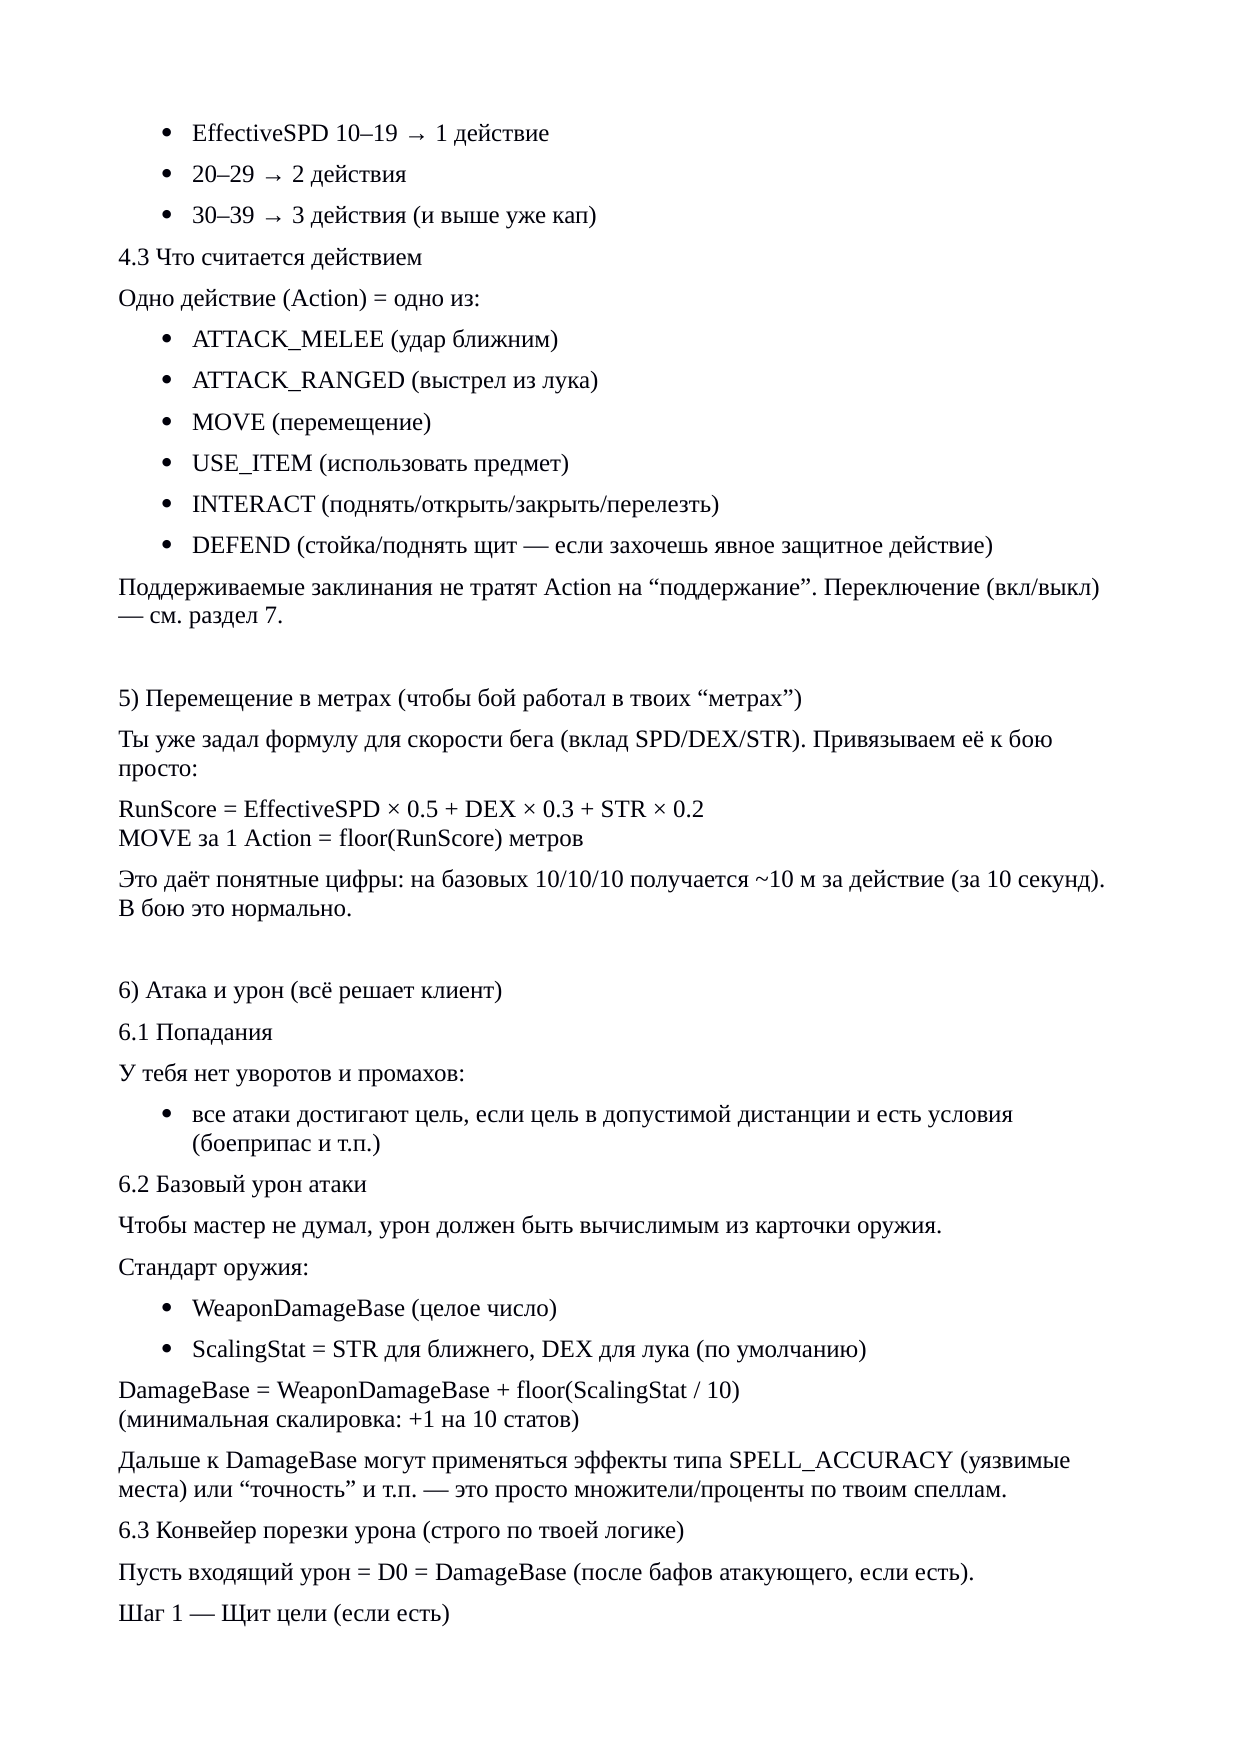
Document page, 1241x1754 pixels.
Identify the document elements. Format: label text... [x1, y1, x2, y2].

text Это даёт понятные цифры: на базовых 10/10/10 получается ~10 м за действие (за 10 секунд). В бою это нормально. [118, 864, 1122, 922]
text 5) Перемещение в метрах (чтобы бой работал в твоих “метрах”) [118, 683, 1122, 712]
text 6.2 Базовый урон атаки [118, 1169, 1122, 1198]
text Шаг 1 — Щит цели (если есть) [118, 1598, 1122, 1627]
text Чтобы мастер не думал, урон должен быть вычислимым из карточки оружия. [118, 1211, 1122, 1239]
list WeaponDamageBase (целое число) [162, 1293, 1122, 1322]
text 4.3 Что считается действием [118, 242, 1122, 271]
list DEFEND (стойка/поднять щит — если захочешь явное защитное действие) [162, 531, 1122, 559]
list ScalingStat = STR для ближнего, DEX для лука (по умолчанию) [162, 1334, 1122, 1363]
text 6.3 Конвейер порезки урона (строго по твоей логике) [118, 1516, 1122, 1544]
text Дальше к DamageBase могут применяться эффекты типа SPELL_ACCURACY (уязвимые места) или “точность” и т.п. — это просто множители/проценты по твоим спеллам. [118, 1446, 1122, 1503]
list 20–29 → 2 действия [162, 159, 1122, 188]
text 6.1 Попадания [118, 1017, 1122, 1046]
list 30–39 → 3 действия (и выше уже кап) [162, 201, 1122, 229]
text Стандарт оружия: [118, 1252, 1122, 1281]
text RunScore = EffectiveSPD × 0.5 + DEX × 0.3 + STR × 0.2 MOVE за 1 Action = floor(RunScore) метров [118, 794, 1122, 852]
text У тебя нет уворотов и промахов: [118, 1058, 1122, 1087]
list EffectiveSPD 10–19 → 1 действие [162, 118, 1122, 147]
text Поддерживаемые заклинания не тратят Action на “поддержание”. Переключение (вкл/выкл) — см. раздел 7. [118, 572, 1122, 629]
list USE_ITEM (использовать предмет) [162, 448, 1122, 477]
text DamageBase = WeaponDamageBase + floor(ScalingStat / 10) (минимальная скалировка: +1 на 10 статов) [118, 1376, 1122, 1433]
text Пусть входящий урон = D0 = DamageBase (после бафов атакующего, если есть). [118, 1557, 1122, 1586]
list все атаки достигают цель, если цель в допустимой дистанции и есть условия (боеприпас и т.п.) [162, 1099, 1122, 1157]
list ATTACK_RANGED (выстрел из лука) [162, 366, 1122, 394]
text Ты уже задал формулу для скорости бега (вклад SPD/DEX/STR). Привязываем её к бою просто: [118, 724, 1122, 782]
text 6) Атака и урон (всё решает клиент) [118, 976, 1122, 1004]
list ATTACK_MELEE (удар ближним) [162, 324, 1122, 353]
list INTERACT (поднять/открыть/закрыть/перелезть) [162, 489, 1122, 518]
list MOVE (перемещение) [162, 407, 1122, 436]
text Одно действие (Action) = одно из: [118, 283, 1122, 312]
